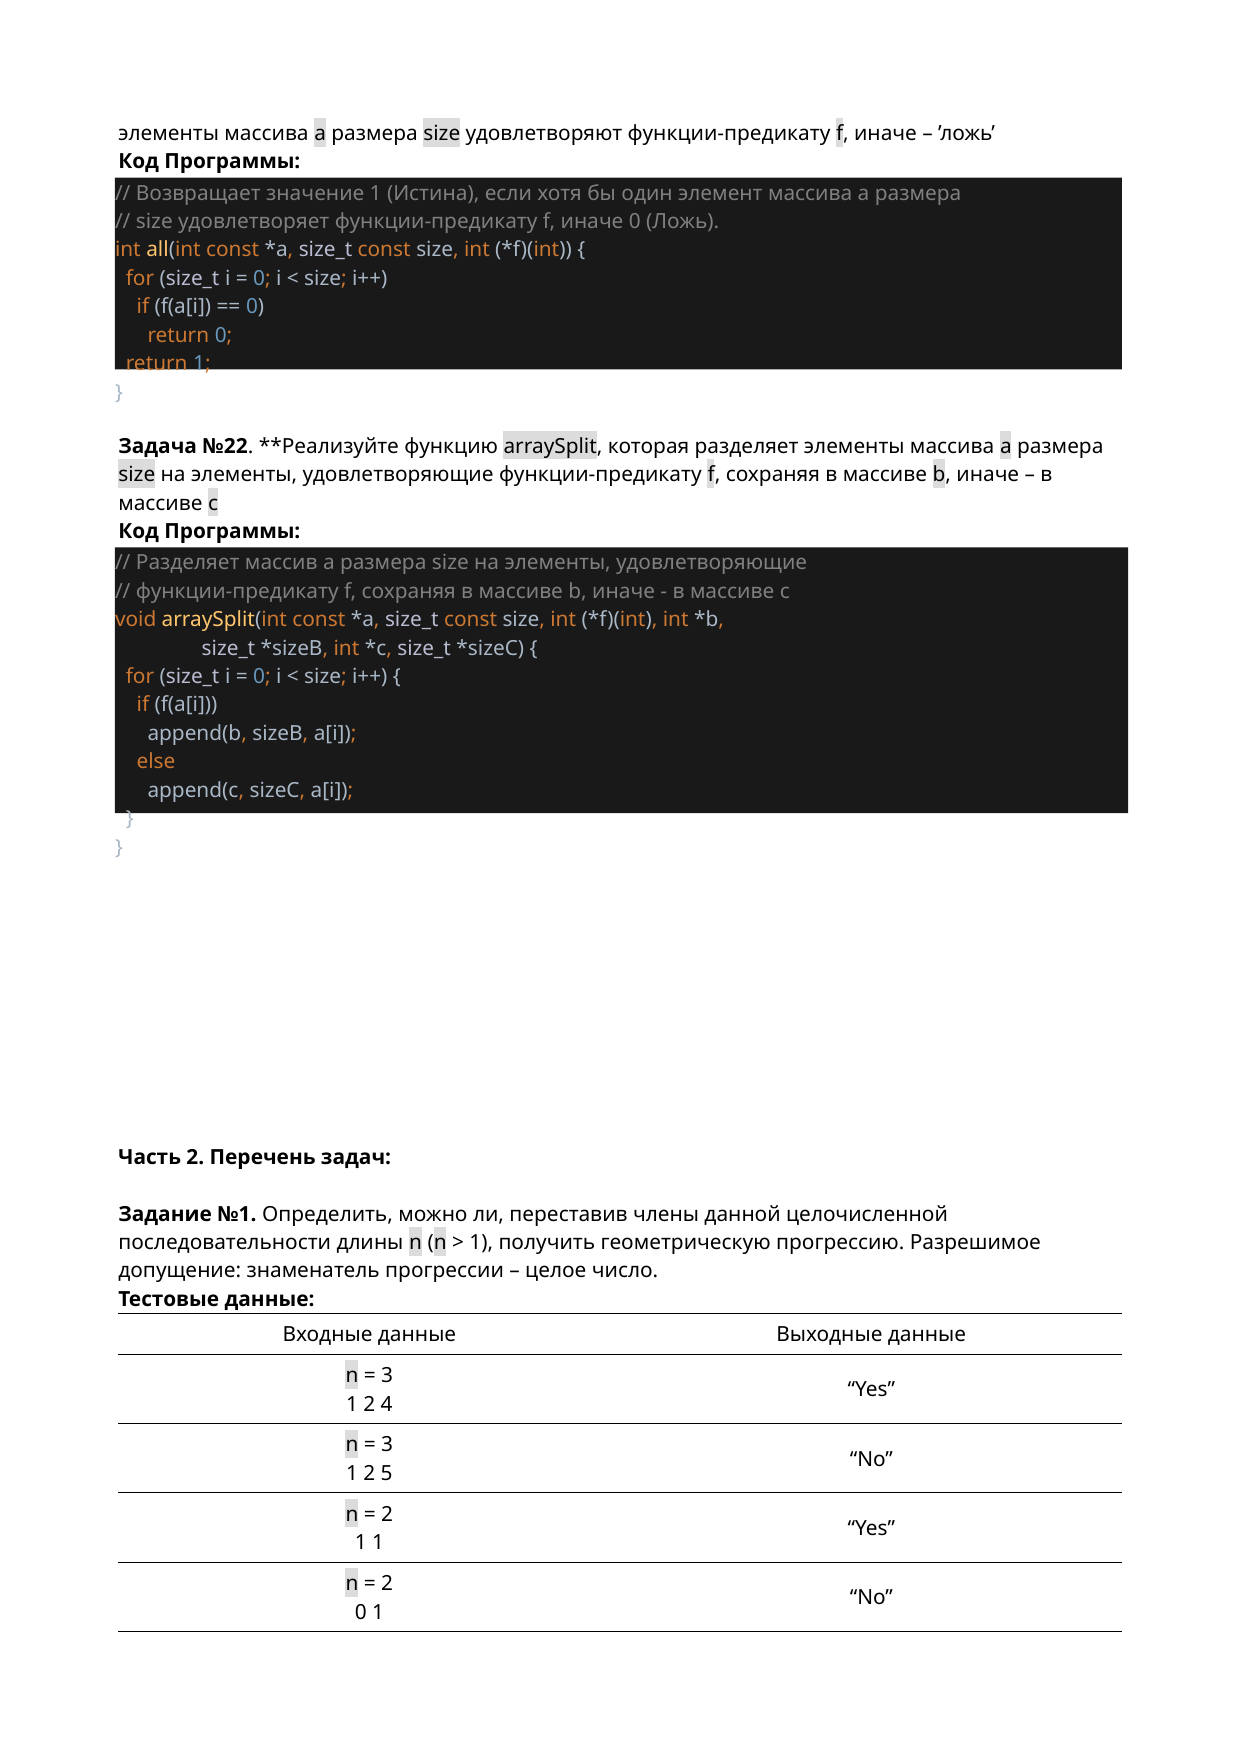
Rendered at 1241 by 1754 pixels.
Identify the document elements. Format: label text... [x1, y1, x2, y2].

text Задача №22. **Реализуйте функцию arraySplit, которая разделяет элементы массива a размера size на элементы, удовлетворяющие функции-предикату f, сохраняя в массиве b, иначе – в массиве c [118, 431, 1122, 516]
text Тестовые данные: [118, 1284, 1122, 1312]
table_header Выходные данные [620, 1314, 1122, 1353]
table_cell n = 2 1 1 [118, 1493, 620, 1562]
table_cell n = 3 1 2 5 [118, 1424, 620, 1492]
text Задание №1. Определить, можно ли, переставив члены данной целочисленной последовательности длины n (n > 1), получить геометрическую прогрессию. Разрешимое допущение: знаменатель прогрессии – целое число. [118, 1199, 1122, 1284]
text Часть 2. Перечень задач: [118, 1142, 1122, 1170]
table_cell “No” [620, 1424, 1122, 1492]
text Код Программы: [118, 516, 1122, 545]
table_header Входные данные [118, 1314, 620, 1353]
table_cell “Yes” [620, 1493, 1122, 1562]
table_cell n = 2 0 1 [118, 1563, 620, 1631]
text элементы массива a размера size удовлетворяют функции-предикату f, иначе – ’ложь’ [118, 118, 1122, 147]
table_cell “No” [620, 1563, 1122, 1631]
table_cell “Yes” [620, 1355, 1122, 1423]
text Код Программы: [118, 147, 1122, 175]
table_cell n = 3 1 2 4 [118, 1355, 620, 1423]
